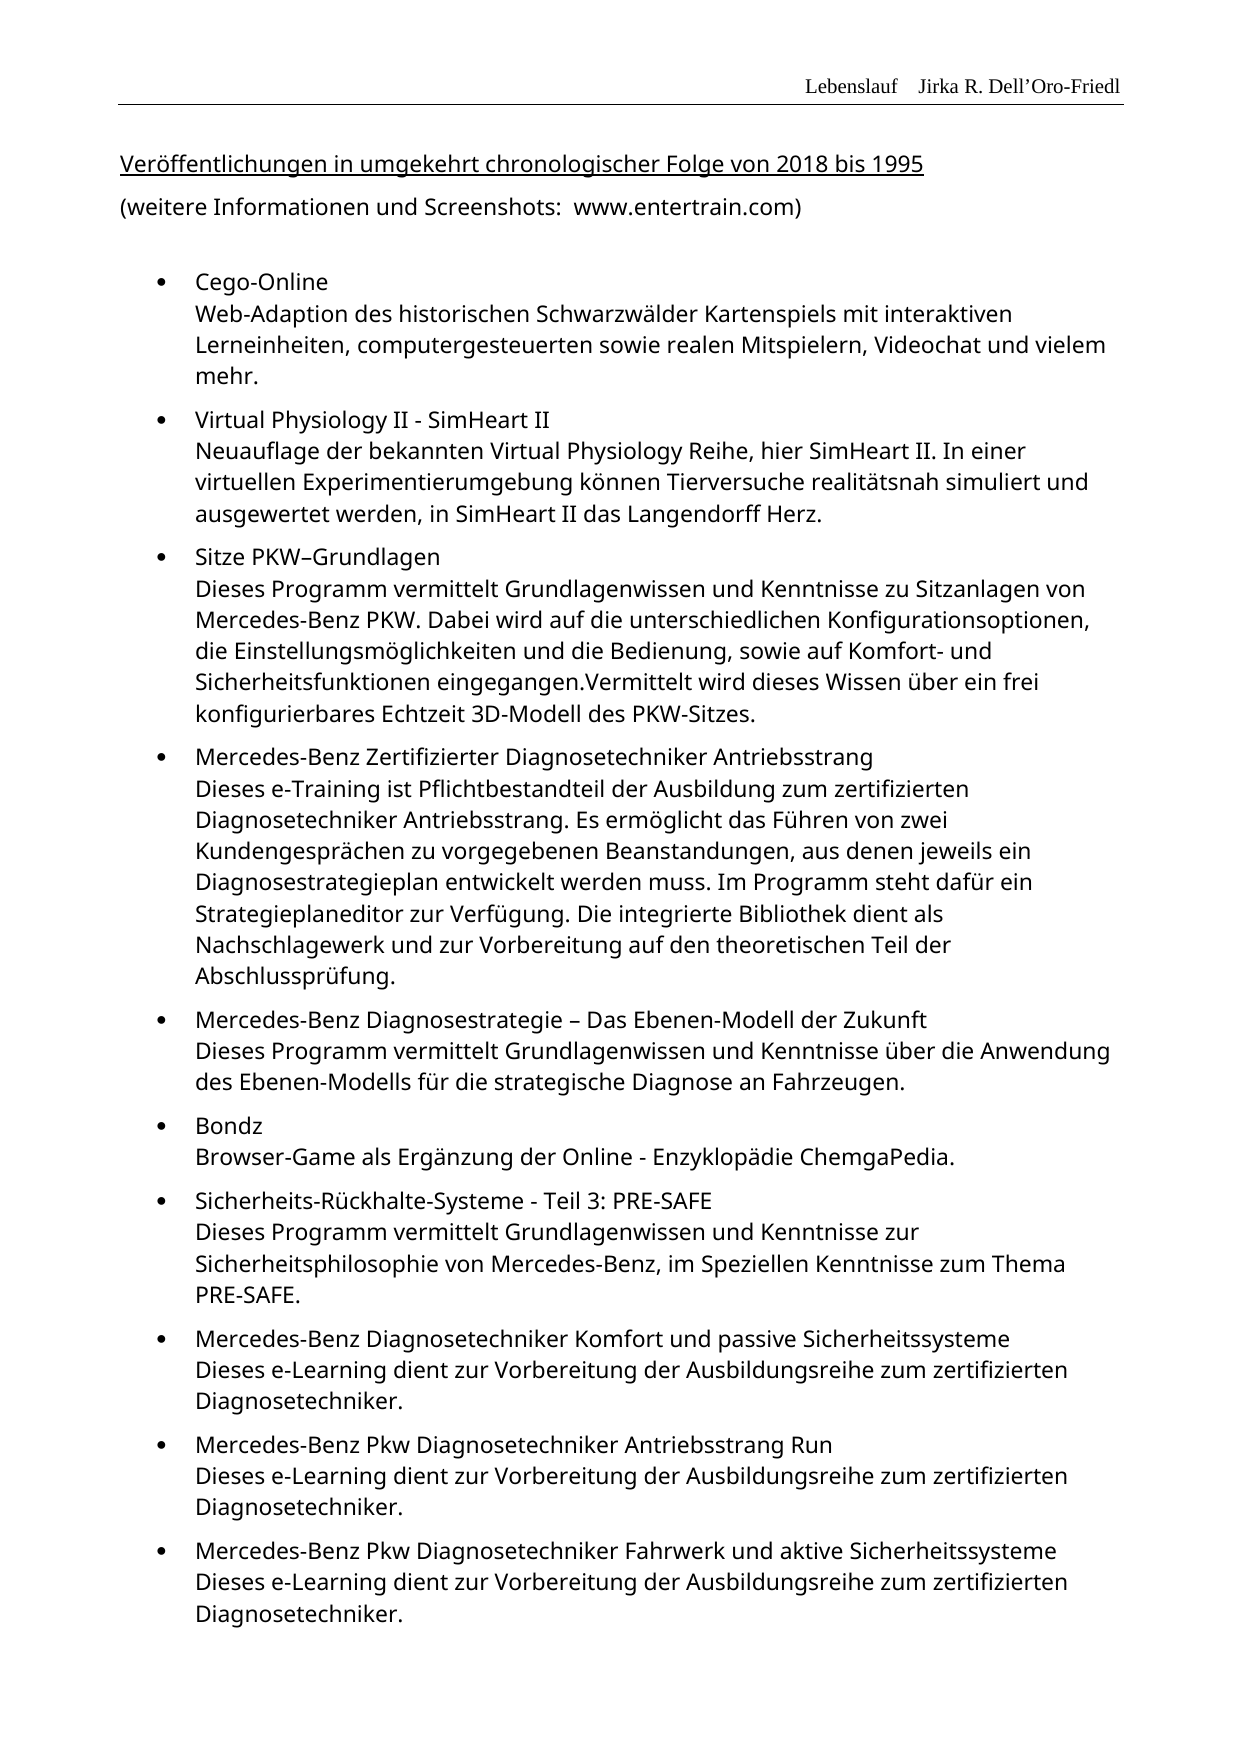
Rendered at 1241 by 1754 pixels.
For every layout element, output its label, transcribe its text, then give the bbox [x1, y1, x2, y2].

list Mercedes-Benz Diagnosestrategie – Das Ebenen-Modell der Zukunft Dieses Programm vermittelt Grundlagenwissen und Kenntnisse über die Anwendung des Ebenen-Modells für die strategische Diagnose an Fahrzeugen. [157, 1004, 1120, 1098]
list Mercedes-Benz Pkw Diagnosetechniker Fahrwerk und aktive Sicherheitssysteme Dieses e-Learning dient zur Vorbereitung der Ausbildungsreihe zum zertifizierten Diagnosetechniker. [157, 1535, 1120, 1629]
list Virtual Physiology II - SimHeart II Neuauflage der bekannten Virtual Physiology Reihe, hier SimHeart II. In einer virtuellen Experimentierumgebung können Tierversuche realitätsnah simuliert und ausgewertet werden, in SimHeart II das Langendorff Herz. [157, 404, 1120, 529]
list Bondz Browser-Game als Ergänzung der Online - Enzyklopädie ChemgaPedia. [157, 1110, 1120, 1173]
text (weitere Informationen und Screenshots: www.entertrain.com) [120, 191, 1120, 223]
text Veröffentlichungen in umgekehrt chronologischer Folge von 2018 bis 1995 [120, 148, 1120, 179]
list Cego-Online Web-Adaption des historischen Schwarzwälder Kartenspiels mit interaktiven Lerneinheiten, computergesteuerten sowie realen Mitspielern, Videochat und vielem mehr. [157, 266, 1120, 391]
list Sicherheits-Rückhalte-Systeme - Teil 3: PRE-SAFE Dieses Programm vermittelt Grundlagenwissen und Kenntnisse zur Sicherheitsphilosophie von Mercedes-Benz, im Speziellen Kenntnisse zum Thema PRE-SAFE. [157, 1185, 1120, 1310]
list Sitze PKW–Grundlagen Dieses Programm vermittelt Grundlagenwissen und Kenntnisse zu Sitzanlagen von Mercedes-Benz PKW. Dabei wird auf die unterschiedlichen Konfigurationsoptionen, die Einstellungsmöglichkeiten und die Bedienung, sowie auf Komfort- und Sicherheitsfunktionen eingegangen.Vermittelt wird dieses Wissen über ein frei konfigurierbares Echtzeit 3D-Modell des PKW-Sitzes. [157, 541, 1120, 729]
list Mercedes-Benz Diagnosetechniker Komfort und passive Sicherheitssysteme Dieses e-Learning dient zur Vorbereitung der Ausbildungsreihe zum zertifizierten Diagnosetechniker. [157, 1323, 1120, 1416]
list Mercedes-Benz Pkw Diagnosetechniker Antriebsstrang Run Dieses e-Learning dient zur Vorbereitung der Ausbildungsreihe zum zertifizierten Diagnosetechniker. [157, 1429, 1120, 1523]
list Mercedes-Benz Zertifizierter Diagnosetechniker Antriebsstrang Dieses e-Training ist Pflichtbestandteil der Ausbildung zum zertifizierten Diagnosetechniker Antriebsstrang. Es ermöglicht das Führen von zwei Kundengesprächen zu vorgegebenen Beanstandungen, aus denen jeweils ein Diagnosestrategieplan entwickelt werden muss. Im Programm steht dafür ein Strategieplaneditor zur Verfügung. Die integrierte Bibliothek dient als Nachschlagewerk und zur Vorbereitung auf den theoretischen Teil der Abschlussprüfung. [157, 741, 1120, 991]
